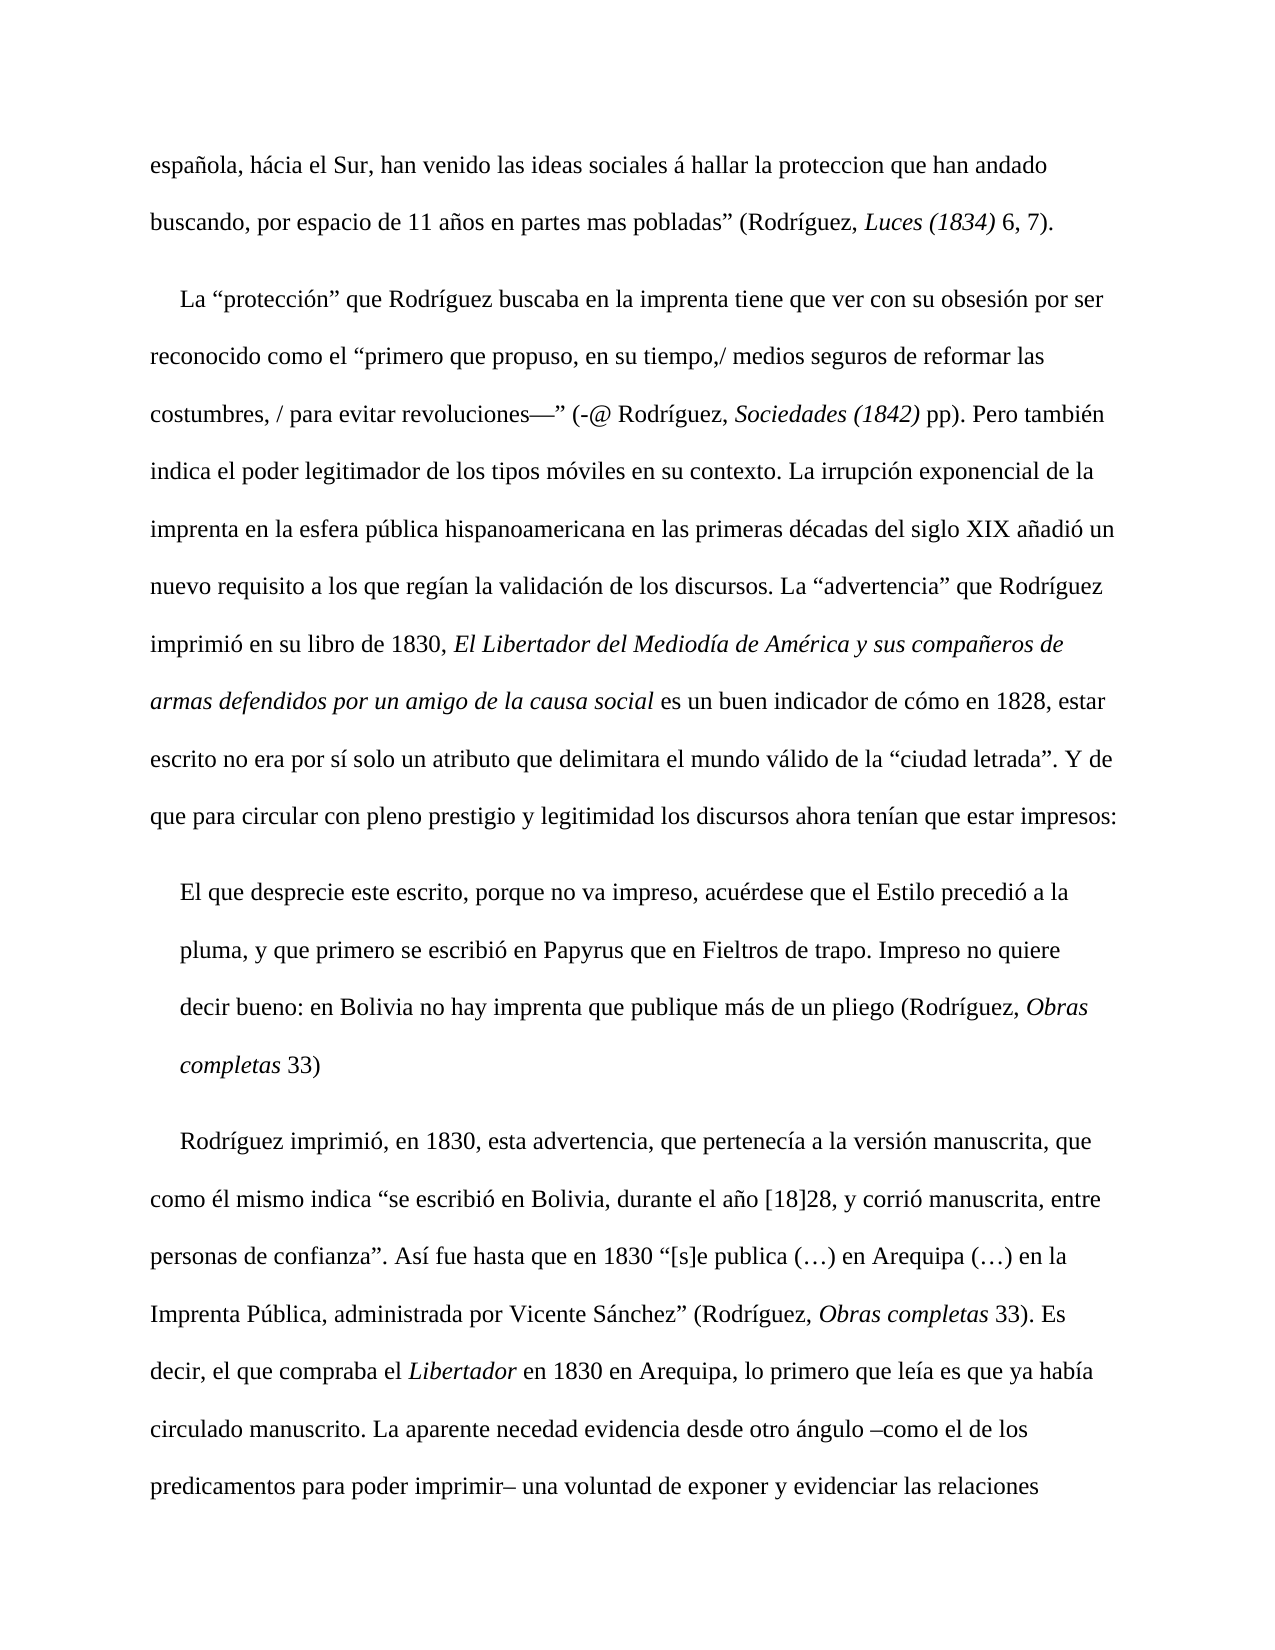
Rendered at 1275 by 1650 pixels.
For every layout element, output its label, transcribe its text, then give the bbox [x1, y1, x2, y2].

text El que desprecie este escrito, porque no va impreso, acuérdese que el Estilo precedió a la pluma, y que primero se escribió en Papyrus que en Fieltros de trapo. Impreso no quiere decir bueno: en Bolivia no hay imprenta que publique más de un pliego (Rodríguez, Obras completas 33) [179, 877, 1096, 1079]
text Rodríguez imprimió, en 1830, esta advertencia, que pertenecía a la versión manuscrita, que como él mismo indica “se escribió en Bolivia, durante el año [18]28, y corrió manuscrita, entre personas de confianza”. Así fue hasta que en 1830 “[s]e publica (…) en Arequipa (…) en la Imprenta Pública, administrada por Vicente Sánchez” (Rodríguez, Obras completas 33). Es decir, el que compraba el Libertador en 1830 en Arequipa, lo primero que leía es que ya había circulado manuscrito. La aparente necedad evidencia desde otro ángulo –como el de los predicamentos para poder imprimir– una voluntad de exponer y evidenciar las relaciones [150, 1126, 1125, 1500]
text La “protección” que Rodríguez buscaba en la imprenta tiene que ver con su obsesión por ser reconocido como el “primero que propuso, en su tiempo,/ medios seguros de reformar las costumbres, / para evitar revoluciones—” (-@ Rodríguez, Sociedades (1842) pp). Pero también indica el poder legitimador de los tipos móviles en su contexto. La irrupción exponencial de la imprenta en la esfera pública hispanoamericana en las primeras décadas del siglo XIX añadió un nuevo requisito a los que regían la validación de los discursos. La “advertencia” que Rodríguez imprimió en su libro de 1830, El Libertador del Mediodía de América y sus compañeros de armas defendidos por un amigo de la causa social es un buen indicador de cómo en 1828, estar escrito no era por sí solo un atributo que delimitara el mundo válido de la “ciudad letrada”. Y de que para circular con pleno prestigio y legitimidad los discursos ahora tenían que estar impresos: [150, 284, 1125, 830]
text española, hácia el Sur, han venido las ideas sociales á hallar la proteccion que han andado buscando, por espacio de 11 años en partes mas pobladas” (Rodríguez, Luces (1834) 6, 7). [150, 150, 1125, 236]
